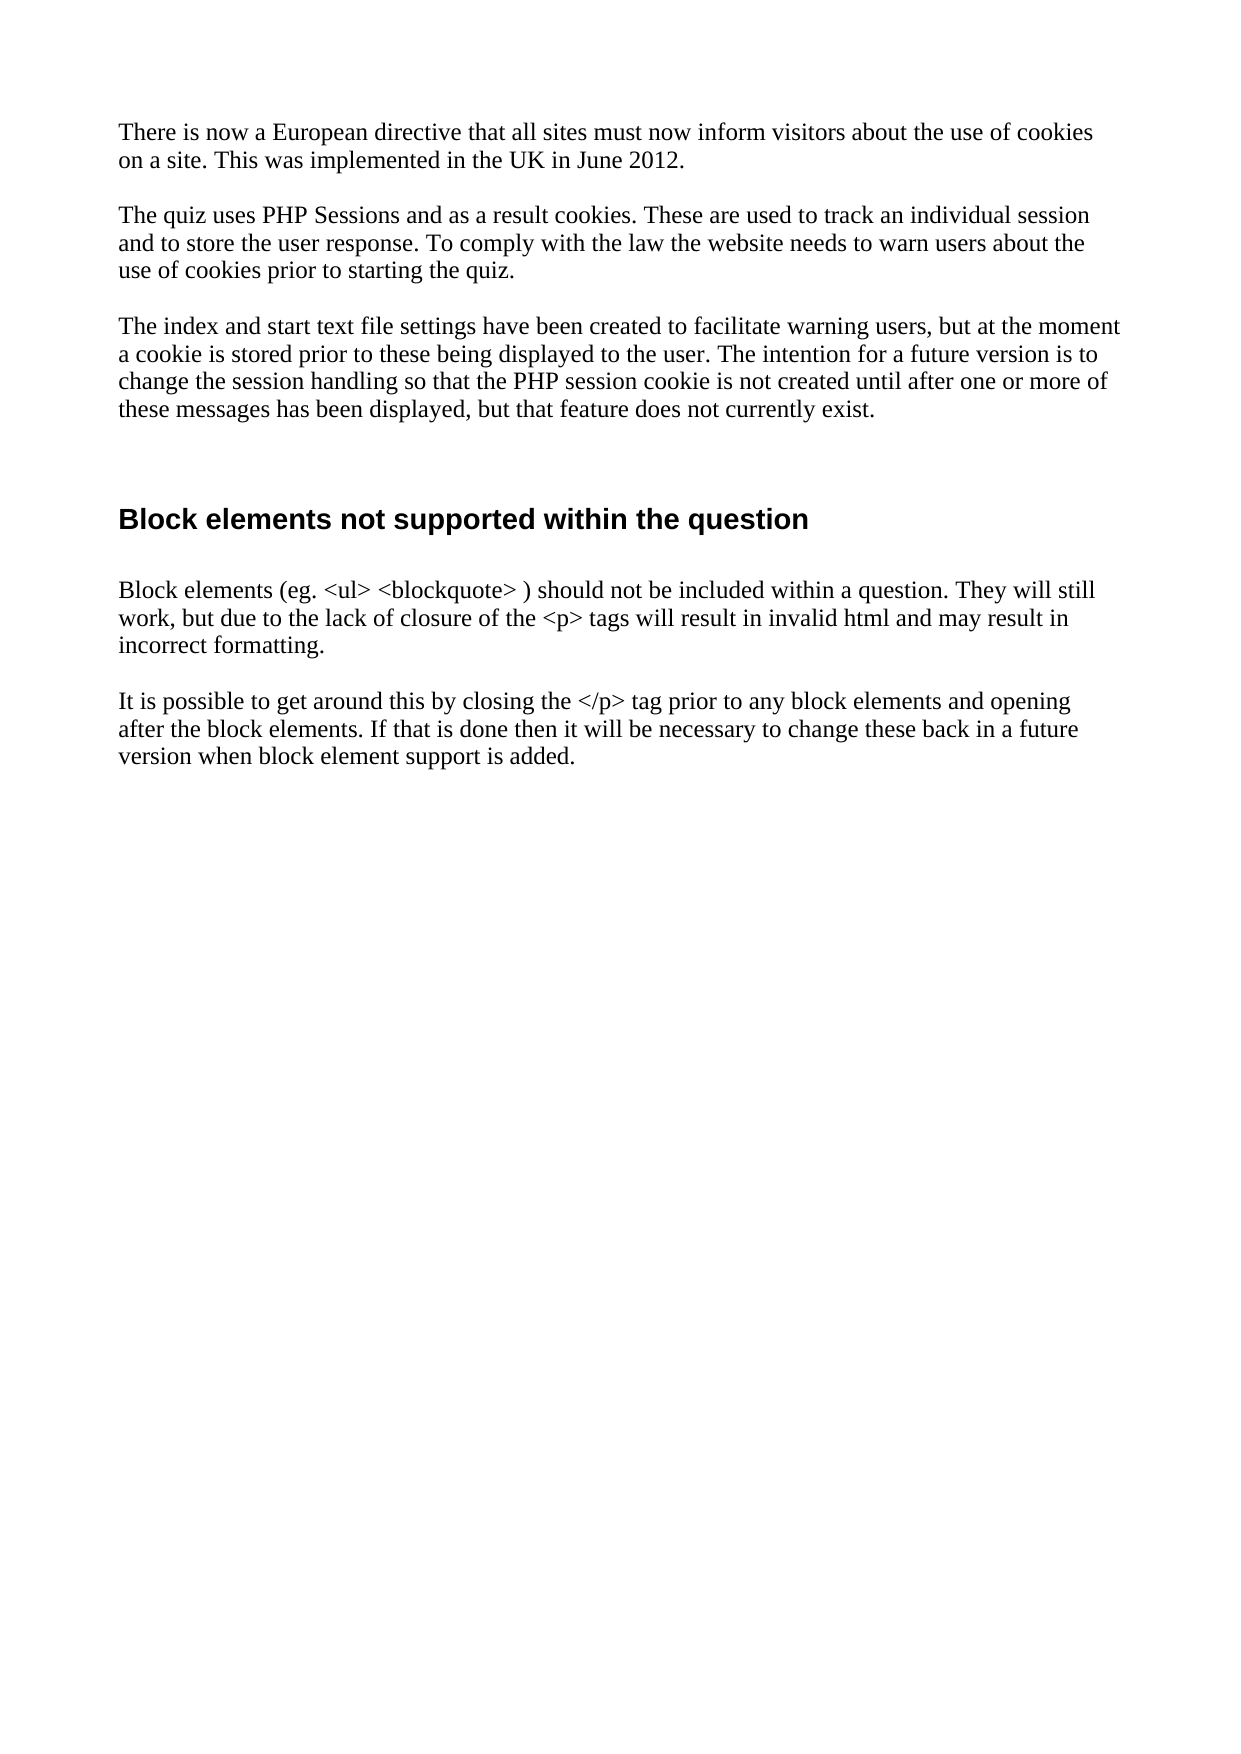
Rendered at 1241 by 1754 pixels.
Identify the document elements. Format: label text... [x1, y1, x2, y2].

text It is possible to get around this by closing the </p> tag prior to any block elements and opening after the block elements. If that is done then it will be necessary to change these back in a future version when block element support is added. [118, 687, 1122, 770]
subtitle Block elements not supported within the question [118, 503, 1122, 536]
text Block elements (eg. <ul> <blockquote> ) should not be included within a question. They will still work, but due to the lack of closure of the <p> tags will result in invalid html and may result in incorrect formatting. [118, 576, 1122, 659]
text There is now a European directive that all sites must now inform visitors about the use of cookies on a site. This was implemented in the UK in June 2012. [118, 118, 1122, 173]
text The quiz uses PHP Sessions and as a result cookies. These are used to track an individual session and to store the user response. To comply with the law the website needs to warn users about the use of cookies prior to starting the quiz. [118, 201, 1122, 284]
text The index and start text file settings have been created to facilitate warning users, but at the moment a cookie is stored prior to these being displayed to the user. The intention for a future version is to change the session handling so that the PHP session cookie is not created until after one or more of these messages has been displayed, but that feature does not currently exist. [118, 312, 1122, 423]
